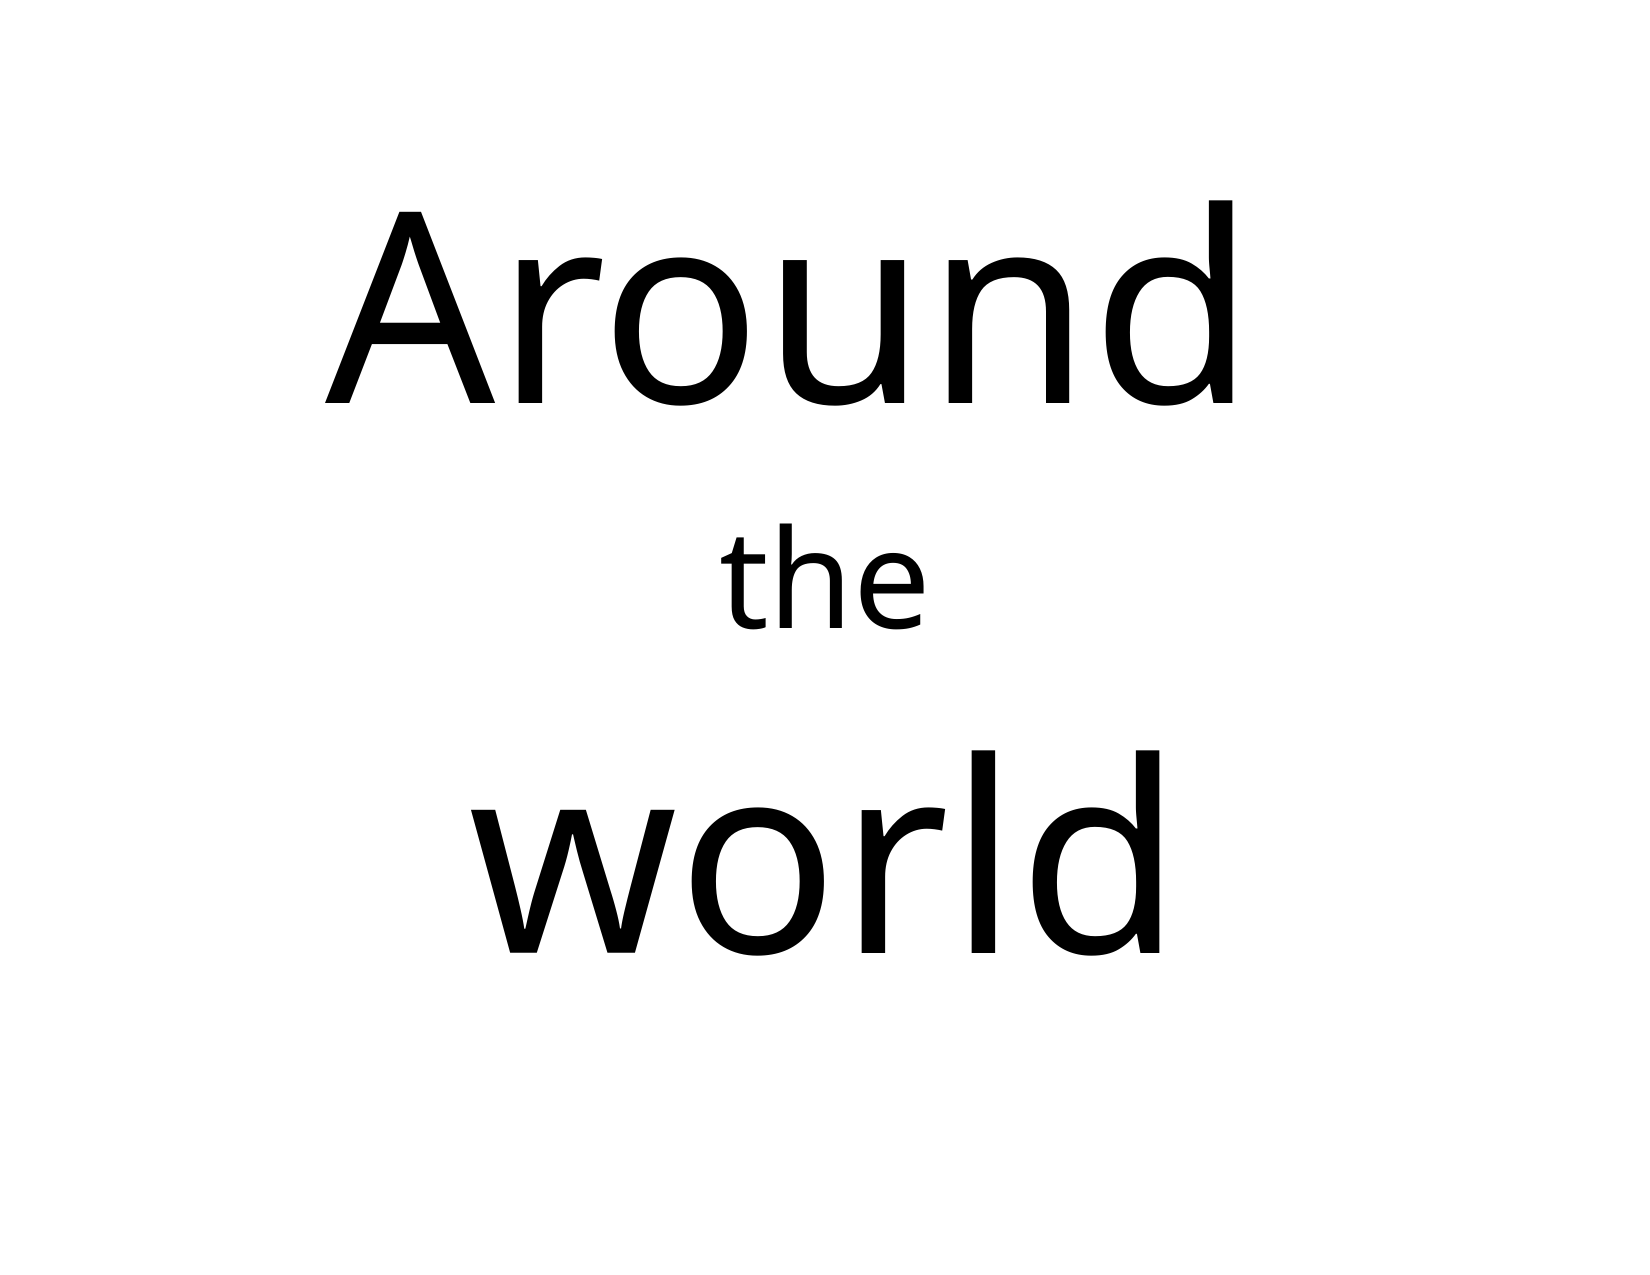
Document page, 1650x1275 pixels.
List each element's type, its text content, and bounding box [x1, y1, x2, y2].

text the [118, 481, 1532, 669]
text world [118, 669, 1532, 1032]
text Around [118, 118, 1532, 481]
